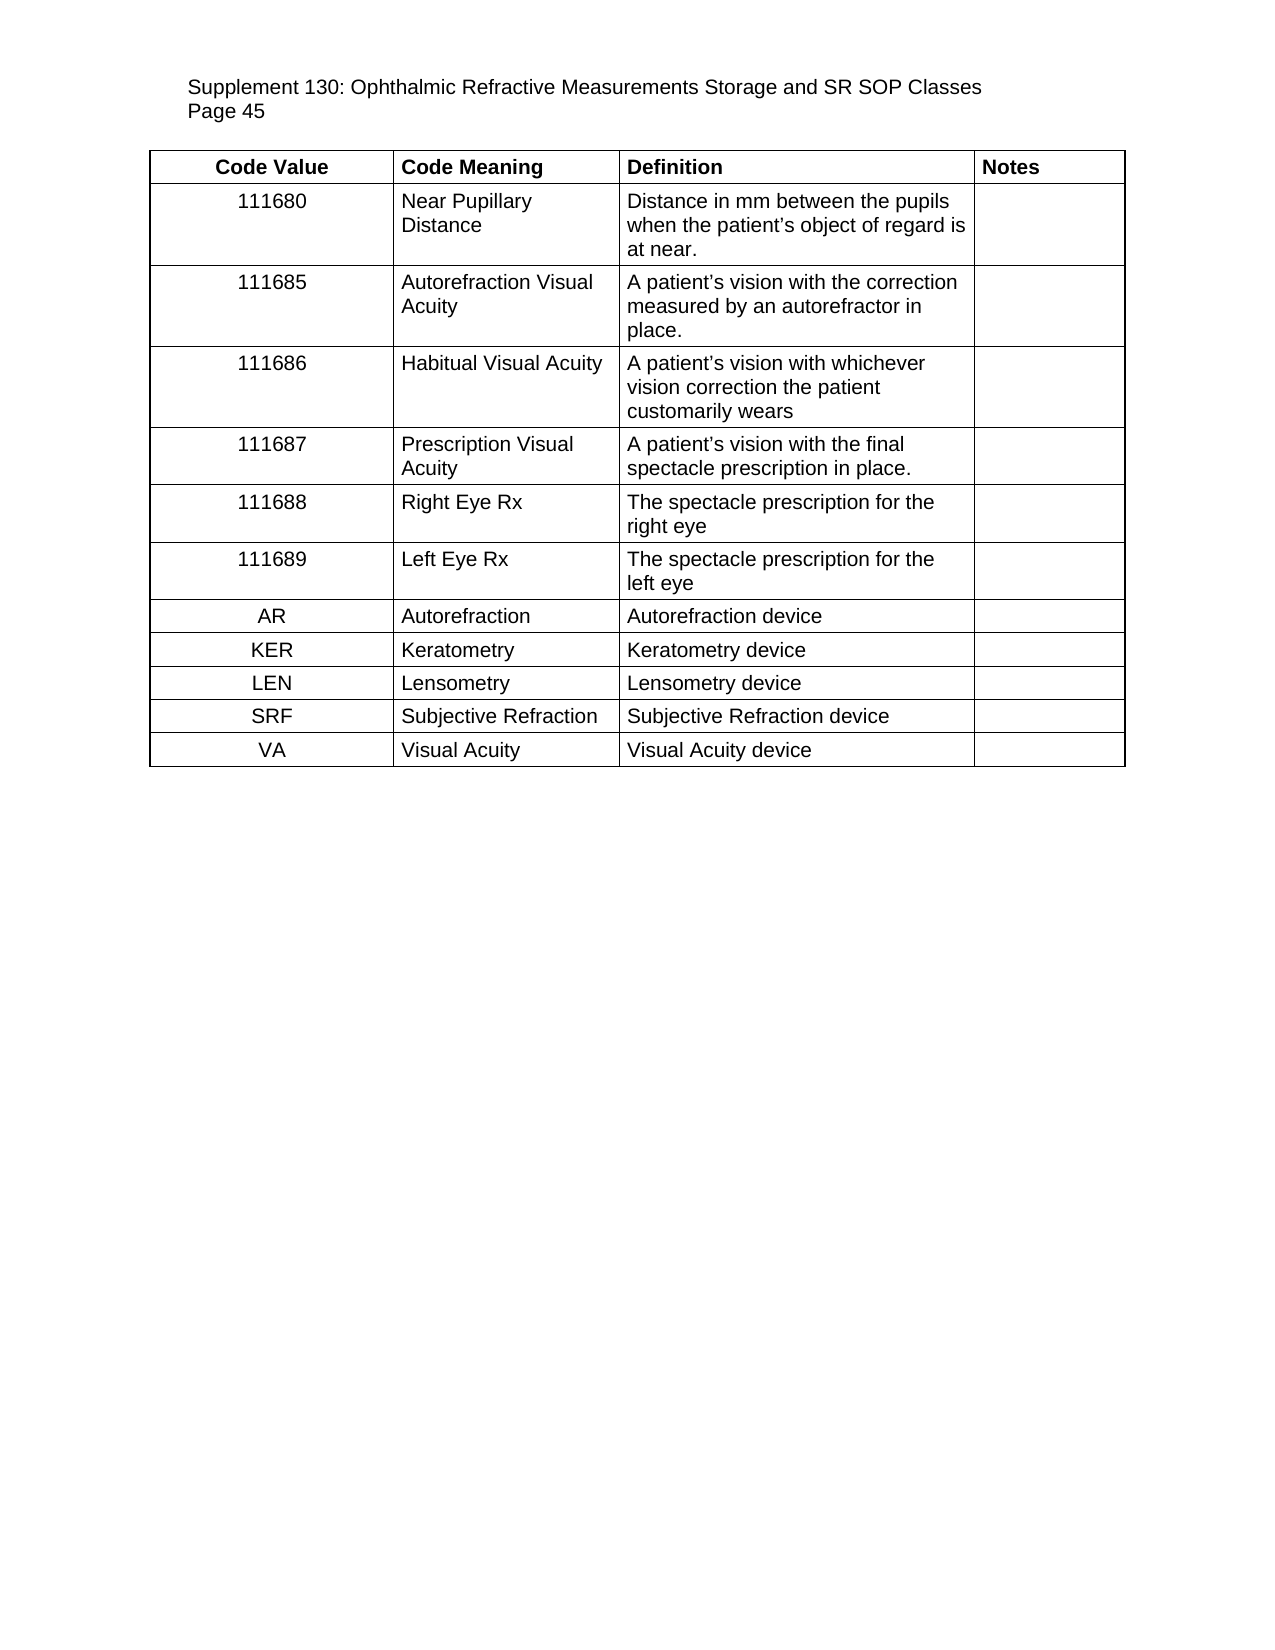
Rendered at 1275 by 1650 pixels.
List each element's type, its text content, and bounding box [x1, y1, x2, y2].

table_cell Autorefraction [394, 600, 619, 632]
table_cell [975, 184, 1124, 264]
table_cell Left Eye Rx [394, 543, 619, 599]
table_cell A patient’s vision with whichever vision correction the patient customarily wears [620, 347, 974, 427]
table_cell Near Pupillary Distance [394, 184, 619, 264]
table_cell A patient’s vision with the correction measured by an autorefractor in place. [620, 266, 974, 346]
table_cell LEN [151, 667, 393, 699]
table_cell A patient’s vision with the final spectacle prescription in place. [620, 428, 974, 484]
table_cell 111687 [151, 428, 393, 484]
table_cell [975, 600, 1124, 632]
table_cell Autorefraction device [620, 600, 974, 632]
table_cell 111680 [151, 184, 393, 264]
table_cell Lensometry [394, 667, 619, 699]
table_cell [975, 700, 1124, 732]
table_cell 111689 [151, 543, 393, 599]
table_cell SRF [151, 700, 393, 732]
table_cell 111685 [151, 266, 393, 346]
table_cell Visual Acuity [394, 733, 619, 766]
table_cell Prescription Visual Acuity [394, 428, 619, 484]
table_header Notes [975, 151, 1124, 183]
table_cell [975, 667, 1124, 699]
table_cell AR [151, 600, 393, 632]
table_cell [975, 543, 1124, 599]
table_cell [975, 428, 1124, 484]
table_header Definition [620, 151, 974, 183]
table_cell Habitual Visual Acuity [394, 347, 619, 427]
table_cell Keratometry device [620, 633, 974, 666]
table_cell Right Eye Rx [394, 485, 619, 542]
table_cell [975, 633, 1124, 666]
table_cell Autorefraction Visual Acuity [394, 266, 619, 346]
table_cell [975, 347, 1124, 427]
table_cell Visual Acuity device [620, 733, 974, 766]
table_cell 111686 [151, 347, 393, 427]
table_cell Subjective Refraction [394, 700, 619, 732]
table_cell The spectacle prescription for the right eye [620, 485, 974, 542]
table_cell VA [151, 733, 393, 766]
table_cell Distance in mm between the pupils when the patient’s object of regard is at near. [620, 184, 974, 264]
table_cell KER [151, 633, 393, 666]
table_cell Lensometry device [620, 667, 974, 699]
table_header Code Value [151, 151, 393, 183]
table_cell [975, 733, 1124, 766]
table_cell [975, 266, 1124, 346]
table_cell The spectacle prescription for the left eye [620, 543, 974, 599]
table_cell Subjective Refraction device [620, 700, 974, 732]
table_cell Keratometry [394, 633, 619, 666]
table_header Code Meaning [394, 151, 619, 183]
table_cell 111688 [151, 485, 393, 542]
table_cell [975, 485, 1124, 542]
